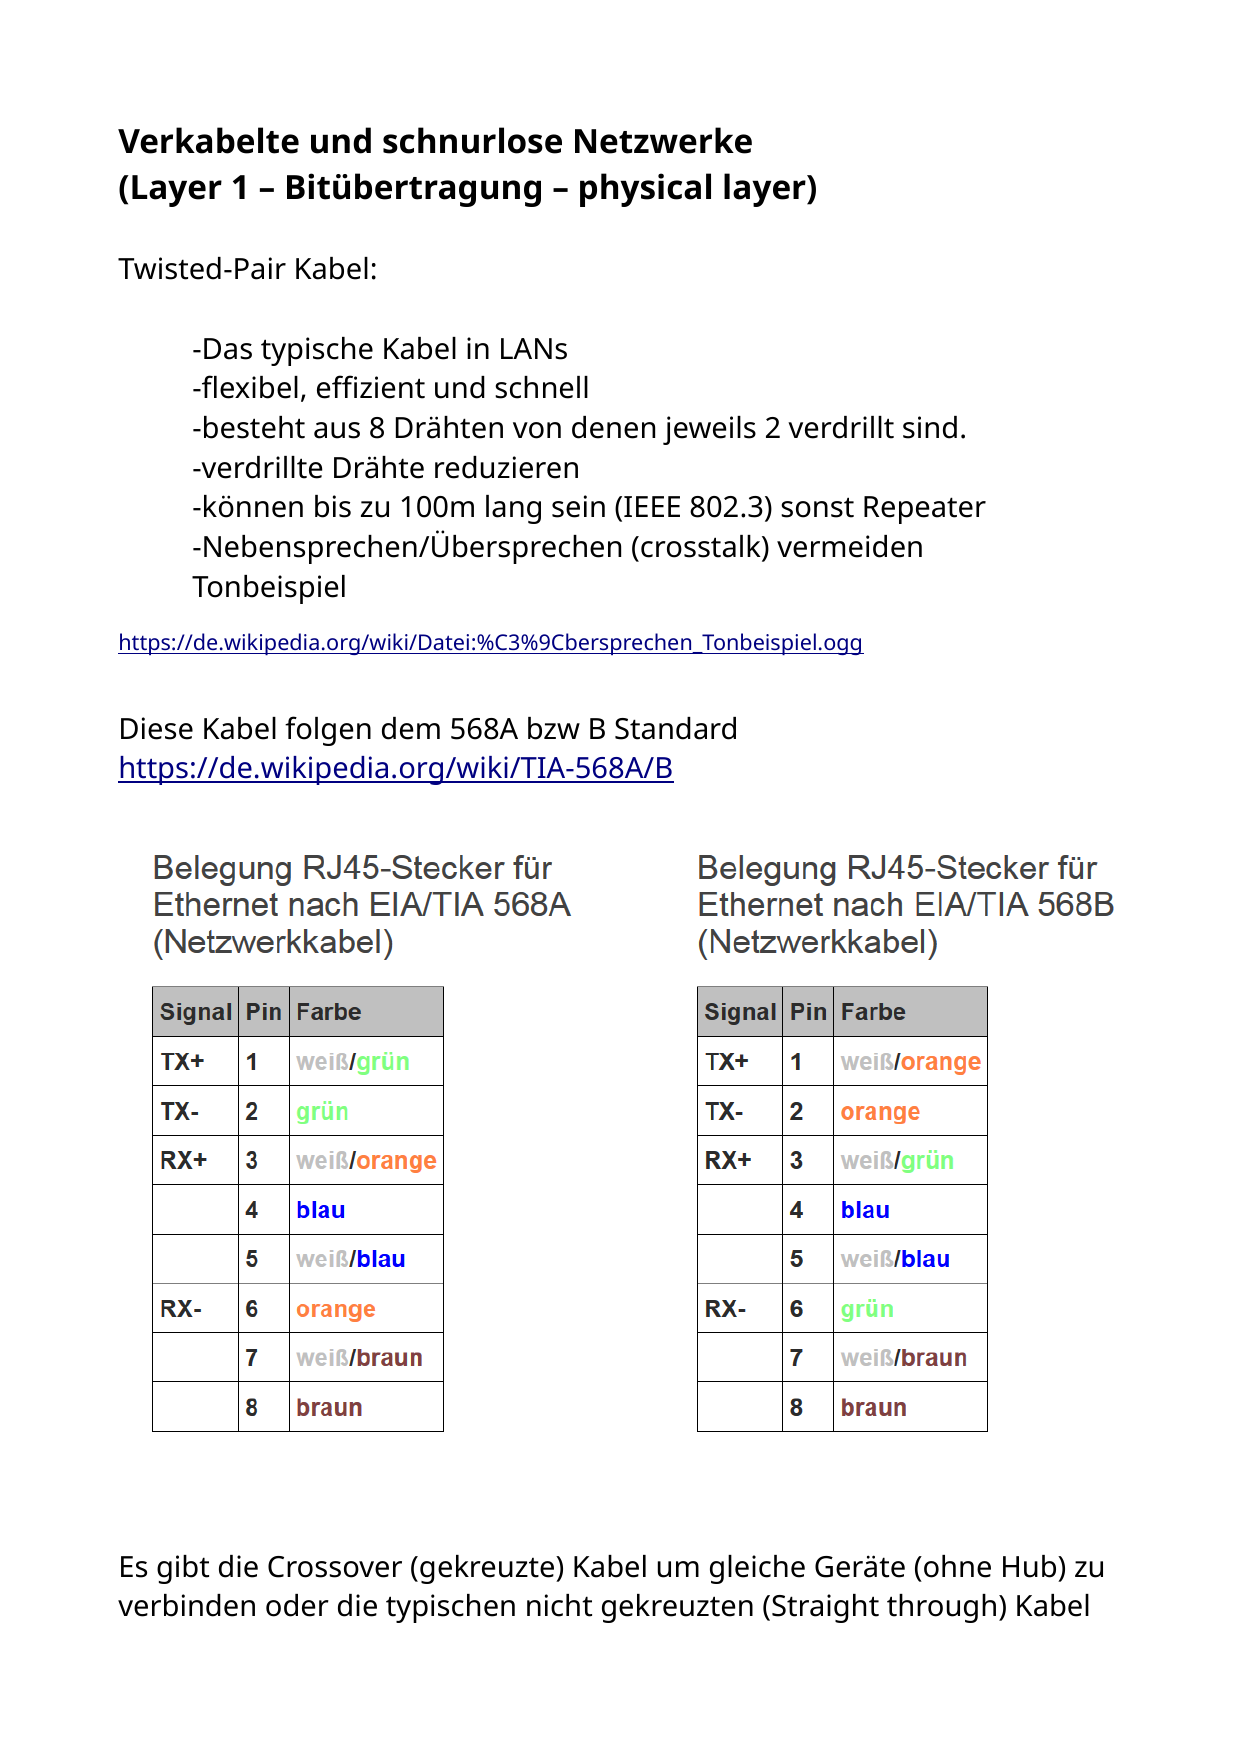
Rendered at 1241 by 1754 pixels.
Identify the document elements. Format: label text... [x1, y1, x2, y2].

text Diese Kabel folgen dem 568A bzw B Standard https://de.wikipedia.org/wiki/TIA-568A/B [118, 708, 1122, 849]
picture [118, 849, 1123, 1444]
text Twisted-Pair Kabel: -Das typische Kabel in LANs -flexibel, effizient und schnell -besteht aus 8 Drähten von denen jeweils 2 verdrillt sind. -verdrillte Drähte reduzieren -können bis zu 100m lang sein (IEEE 802.3) sonst Repeater -Nebensprechen/Übersprechen (crosstalk) vermeiden Tonbeispiel https://de.wikipedia.org/wiki/Datei:%C3%9Cbersprechen_Tonbeispiel.ogg [118, 209, 1122, 657]
text Es gibt die Crossover (gekreuzte) Kabel um gleiche Geräte (ohne Hub) zu verbinden oder die typischen nicht gekreuzten (Straight through) Kabel [118, 1546, 1122, 1625]
text Verkabelte und schnurlose Netzwerke (Layer 1 – Bitübertragung – physical layer) [118, 118, 1122, 209]
